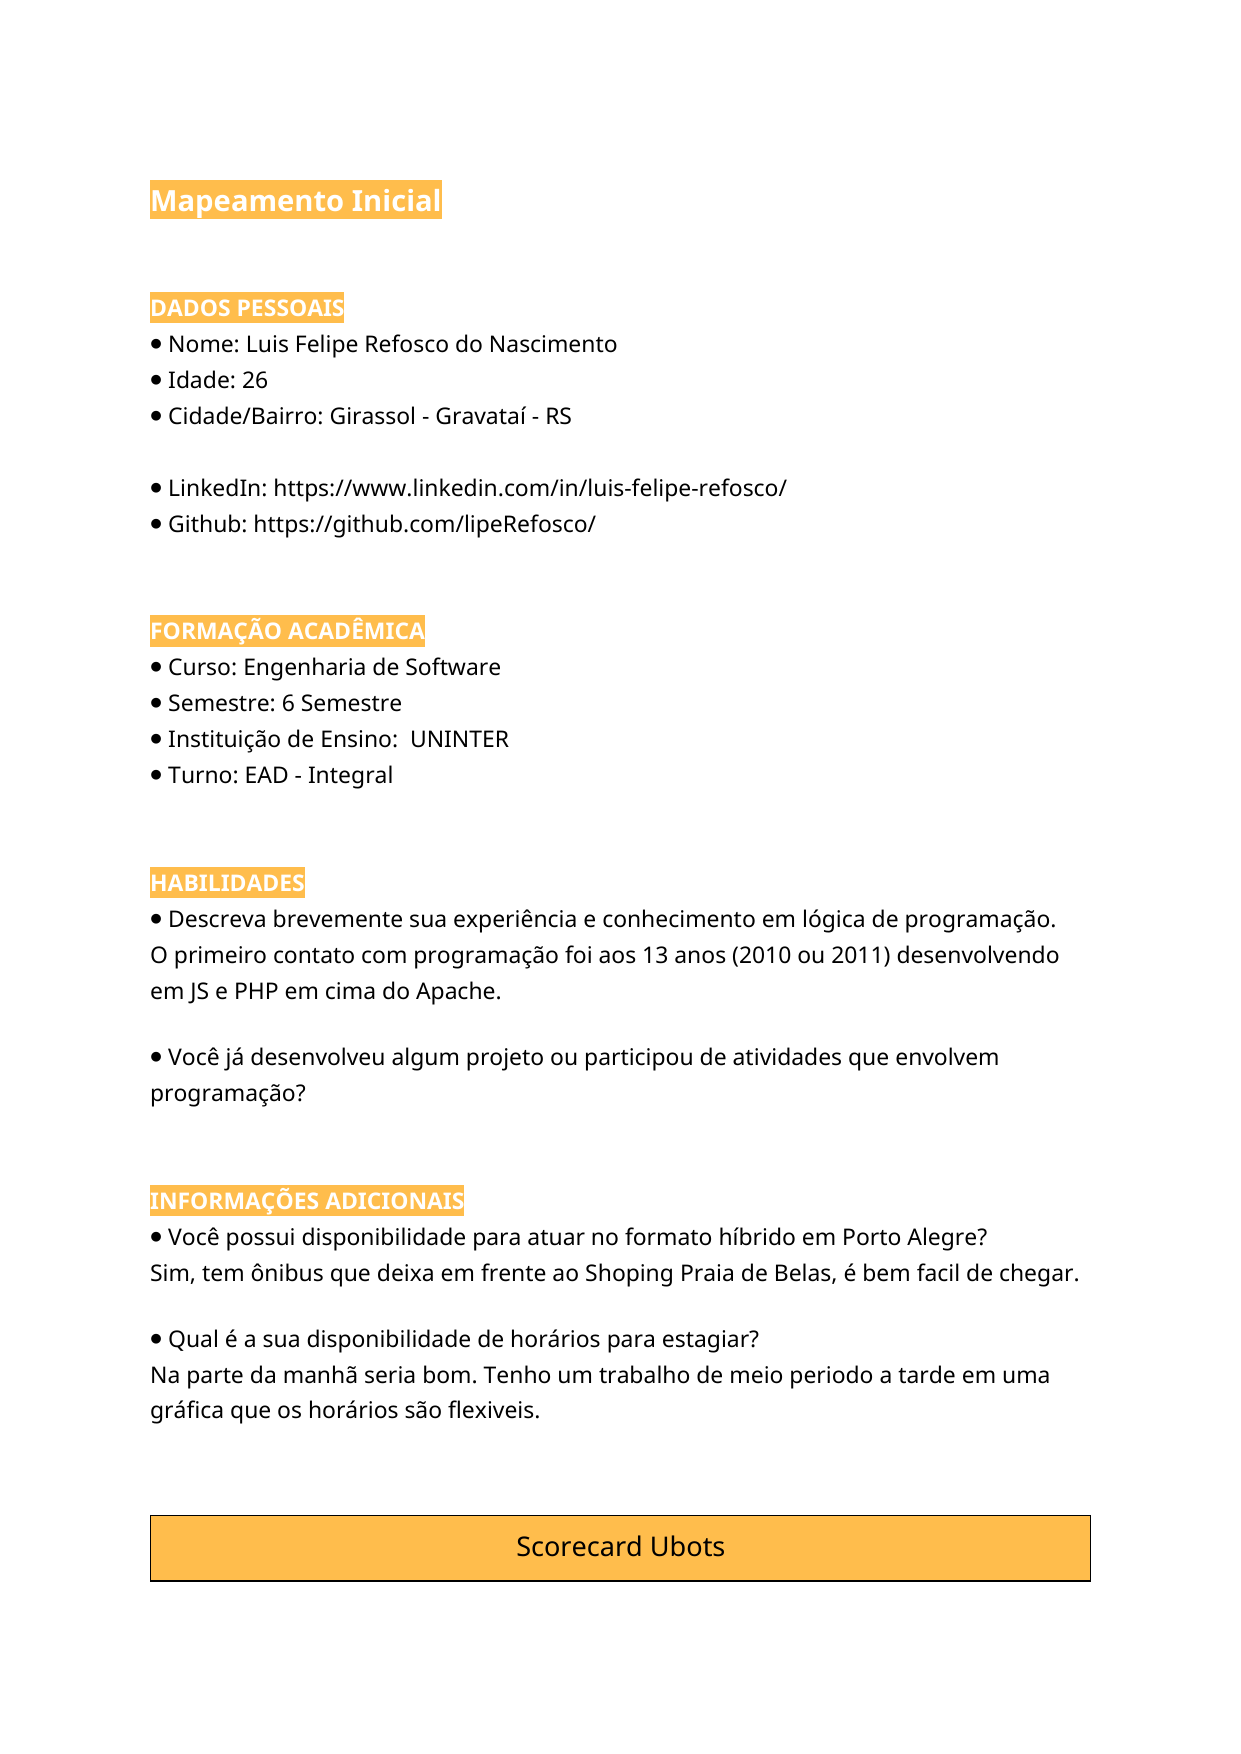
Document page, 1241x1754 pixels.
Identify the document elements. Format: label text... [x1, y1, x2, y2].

text FORMAÇÃO ACADÊMICA [150, 615, 1090, 647]
text ⦁ Instituição de Ensino: UNINTER [150, 723, 1090, 754]
text ⦁ Curso: Engenharia de Software [150, 651, 1090, 682]
text ⦁ Você possui disponibilidade para atuar no formato híbrido em Porto Alegre? [150, 1221, 1090, 1252]
text ⦁ Github: https://github.com/lipeRefosco/ [150, 507, 1090, 539]
text ⦁ Turno: EAD - Integral [150, 759, 1090, 790]
text ⦁ Você já desenvolveu algum projeto ou participou de atividades que envolvem programação? [150, 1041, 1090, 1108]
text ⦁ Cidade/Bairro: Girassol - Gravataí - RS [150, 400, 1090, 431]
title Mapeamento Inicial [442, 180, 1090, 219]
text HABILIDADES [150, 867, 1090, 898]
text ⦁ Descreva brevemente sua experiência e conhecimento em lógica de programação. [150, 903, 1090, 934]
text INFORMAÇÕES ADICIONAIS [150, 1184, 1090, 1216]
text ⦁ Nome: Luis Felipe Refosco do Nascimento [150, 328, 1090, 359]
text ⦁ Semestre: 6 Semestre [150, 687, 1090, 718]
text Sim, tem ônibus que deixa em frente ao Shoping Praia de Belas, é bem facil de chegar. [150, 1256, 1090, 1288]
text DADOS PESSOAIS [150, 292, 1090, 323]
text ⦁ LinkedIn: https://www.linkedin.com/in/luis-felipe-refosco/ [150, 472, 1090, 503]
table_header Scorecard Ubots [151, 1516, 1090, 1580]
text ⦁ Qual é a sua disponibilidade de horários para estagiar? [150, 1323, 1090, 1354]
text O primeiro contato com programação foi aos 13 anos (2010 ou 2011) desenvolvendo em JS e PHP em cima do Apache. [150, 939, 1090, 1006]
text Na parte da manhã seria bom. Tenho um trabalho de meio periodo a tarde em uma gráfica que os horários são flexiveis. [150, 1358, 1090, 1426]
text ⦁ Idade: 26 [150, 364, 1090, 395]
